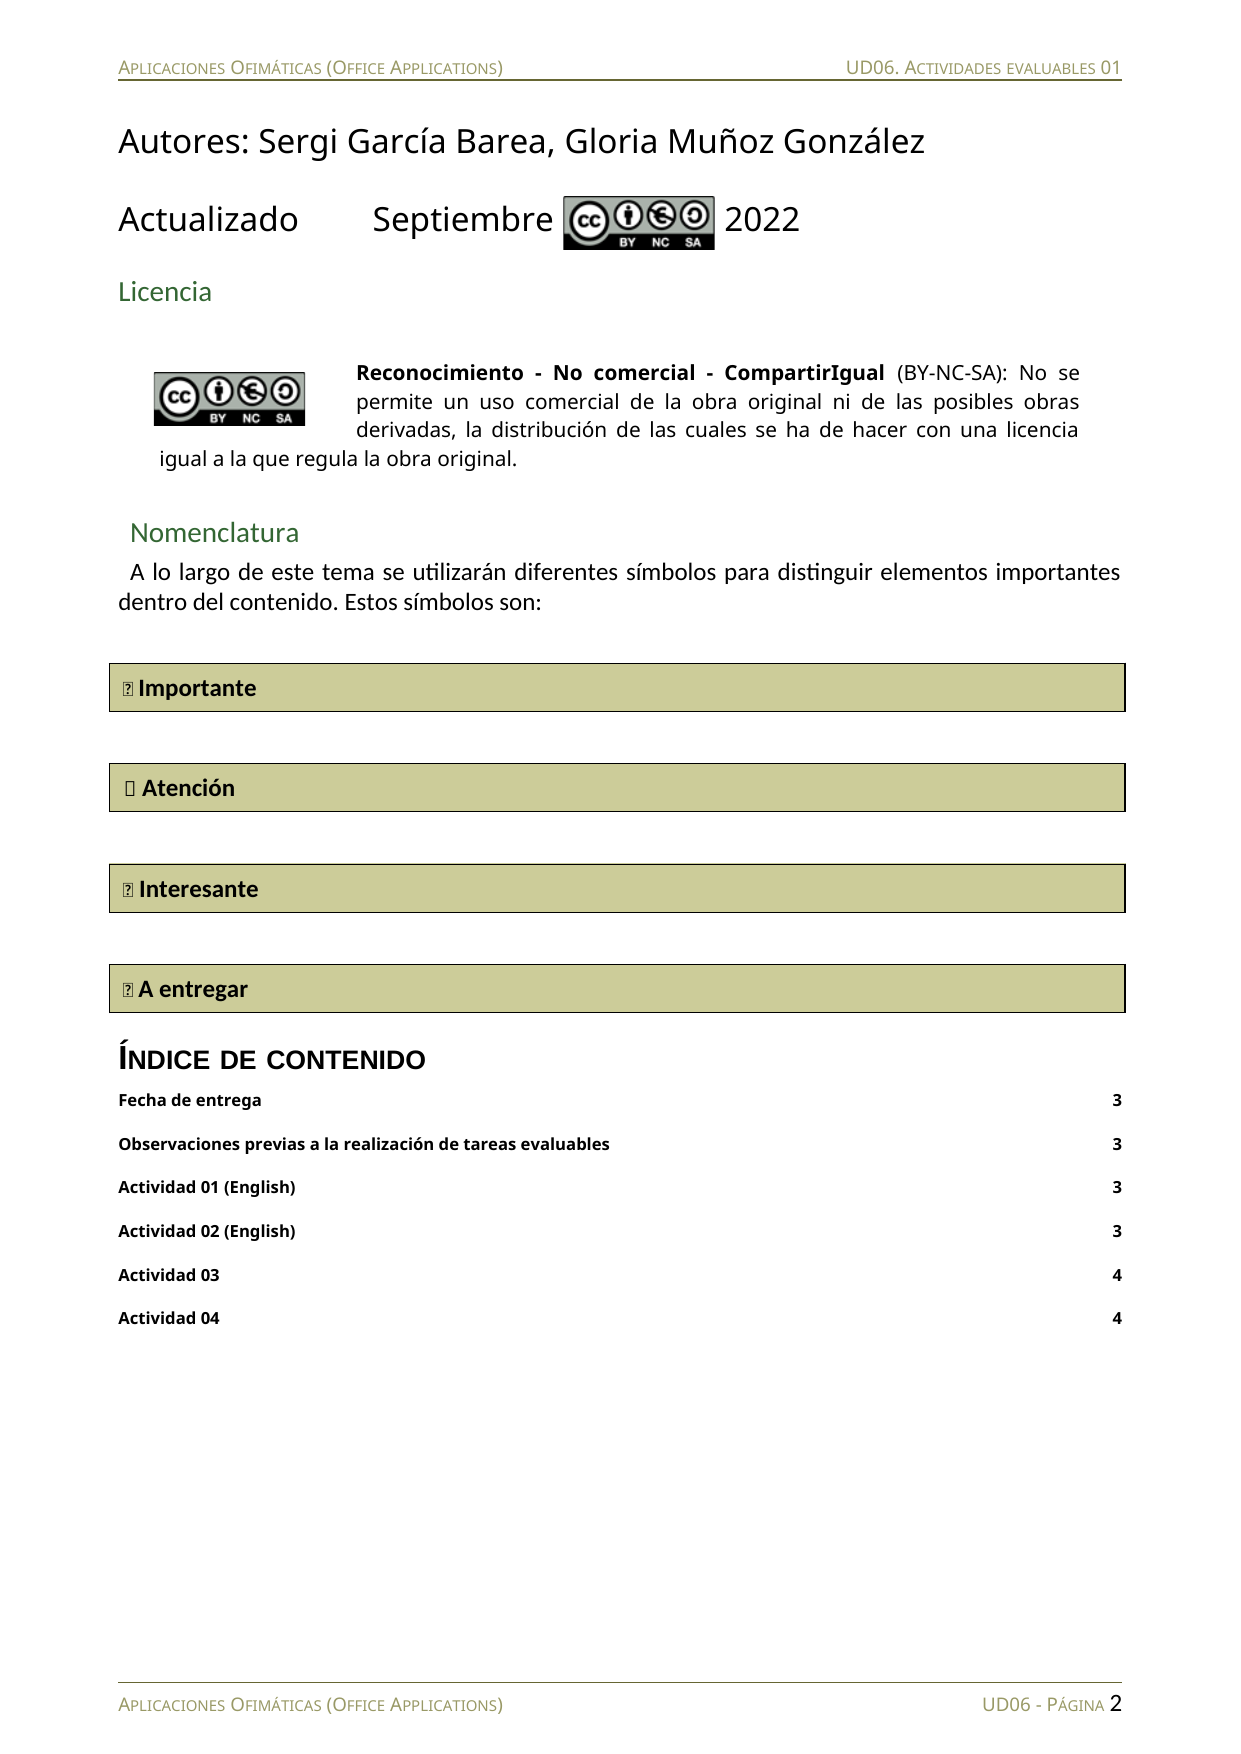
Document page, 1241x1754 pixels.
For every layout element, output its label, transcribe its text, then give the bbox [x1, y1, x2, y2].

text 📖 Importante [110, 664, 1124, 711]
text ❕ Atención [110, 764, 1124, 811]
text Actividad 04 4 [118, 1307, 1122, 1329]
text Fecha de entrega 3 [118, 1089, 1122, 1112]
text Reconocimiento - No comercial - CompartirIgual (BY-NC-SA): No se permite un uso comercial de la obra original ni de las posibles obras derivadas, la distribución de las cuales se ha de hacer con una licencia igual a la que regula la obra original. [159, 358, 1080, 472]
text Actividad 01 (English) 3 [118, 1176, 1122, 1199]
text Actividad 03 4 [118, 1263, 1122, 1286]
text Actualizado Septiembre [118, 196, 563, 241]
text 2022 [715, 196, 1122, 241]
text 💬 Interesante [110, 865, 1124, 912]
text Actividad 02 (English) 3 [118, 1220, 1122, 1242]
text Nomenclatura [118, 514, 1122, 549]
text Índice de contenido [118, 1038, 1122, 1077]
text Autores: Sergi García Barea, Gloria Muñoz González [118, 118, 1122, 163]
picture [563, 196, 715, 250]
text 📕 A entregar [110, 965, 1124, 1012]
picture [153, 372, 306, 426]
text Observaciones previas a la realización de tareas evaluables 3 [118, 1133, 1122, 1155]
text Licencia [118, 273, 1122, 309]
text A lo largo de este tema se utilizarán diferentes símbolos para distinguir elementos importantes dentro del contenido. Estos símbolos son: [118, 556, 1122, 617]
